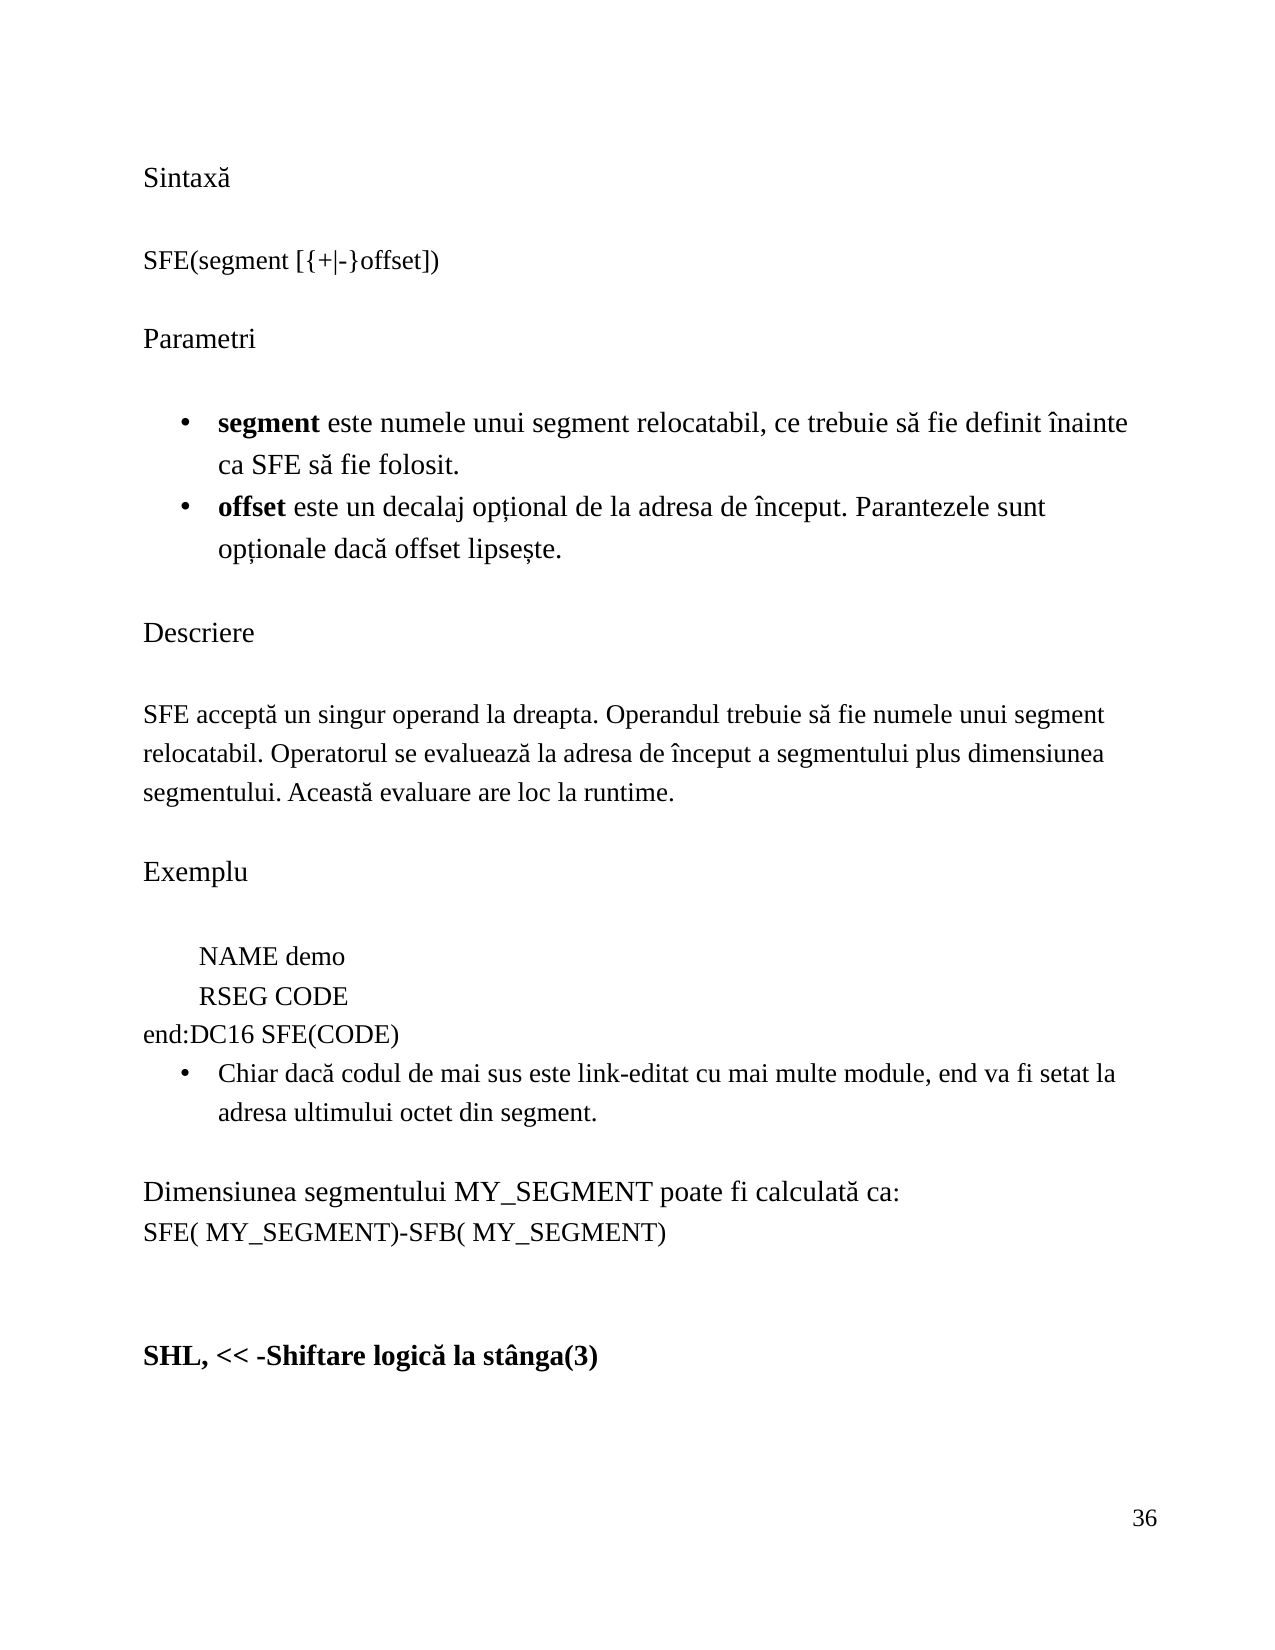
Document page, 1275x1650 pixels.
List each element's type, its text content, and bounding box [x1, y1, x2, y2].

list Chiar dacă codul de mai sus este link-editat cu mai multe module, end va fi setat la adresa ultimului octet din segment. [180, 1057, 1157, 1127]
text Exemplu [143, 854, 1157, 887]
list offset este un decalaj opțional de la adresa de început. Parantezele sunt opționale dacă offset lipsește. [180, 489, 1157, 564]
text SFE acceptă un singur operand la dreapta. Operandul trebuie să fie numele unui segment relocatabil. Operatorul se evaluează la adresa de început a segmentului plus dimensiunea segmentului. Această evaluare are loc la runtime. [143, 698, 1157, 807]
text Descriere [143, 615, 1157, 648]
text Parametri [143, 321, 1157, 355]
text Dimensiunea segmentului MY_SEGMENT poate fi calculată ca: [143, 1174, 1157, 1207]
text SHL, << -Shiftare logică la stânga(3) [143, 1338, 1157, 1372]
text Sintaxă [143, 160, 1157, 193]
text RSEG CODE [143, 979, 1157, 1011]
text end:DC16 SFE(CODE) [143, 1018, 1157, 1049]
text SFE( MY_SEGMENT)-SFB( MY_SEGMENT) [143, 1216, 1157, 1247]
text SFE(segment [{+|-}offset]) [143, 244, 1157, 275]
list segment este numele unui segment relocatabil, ce trebuie să fie definit înainte ca SFE să fie folosit. [180, 405, 1157, 481]
text NAME demo [143, 938, 1157, 971]
